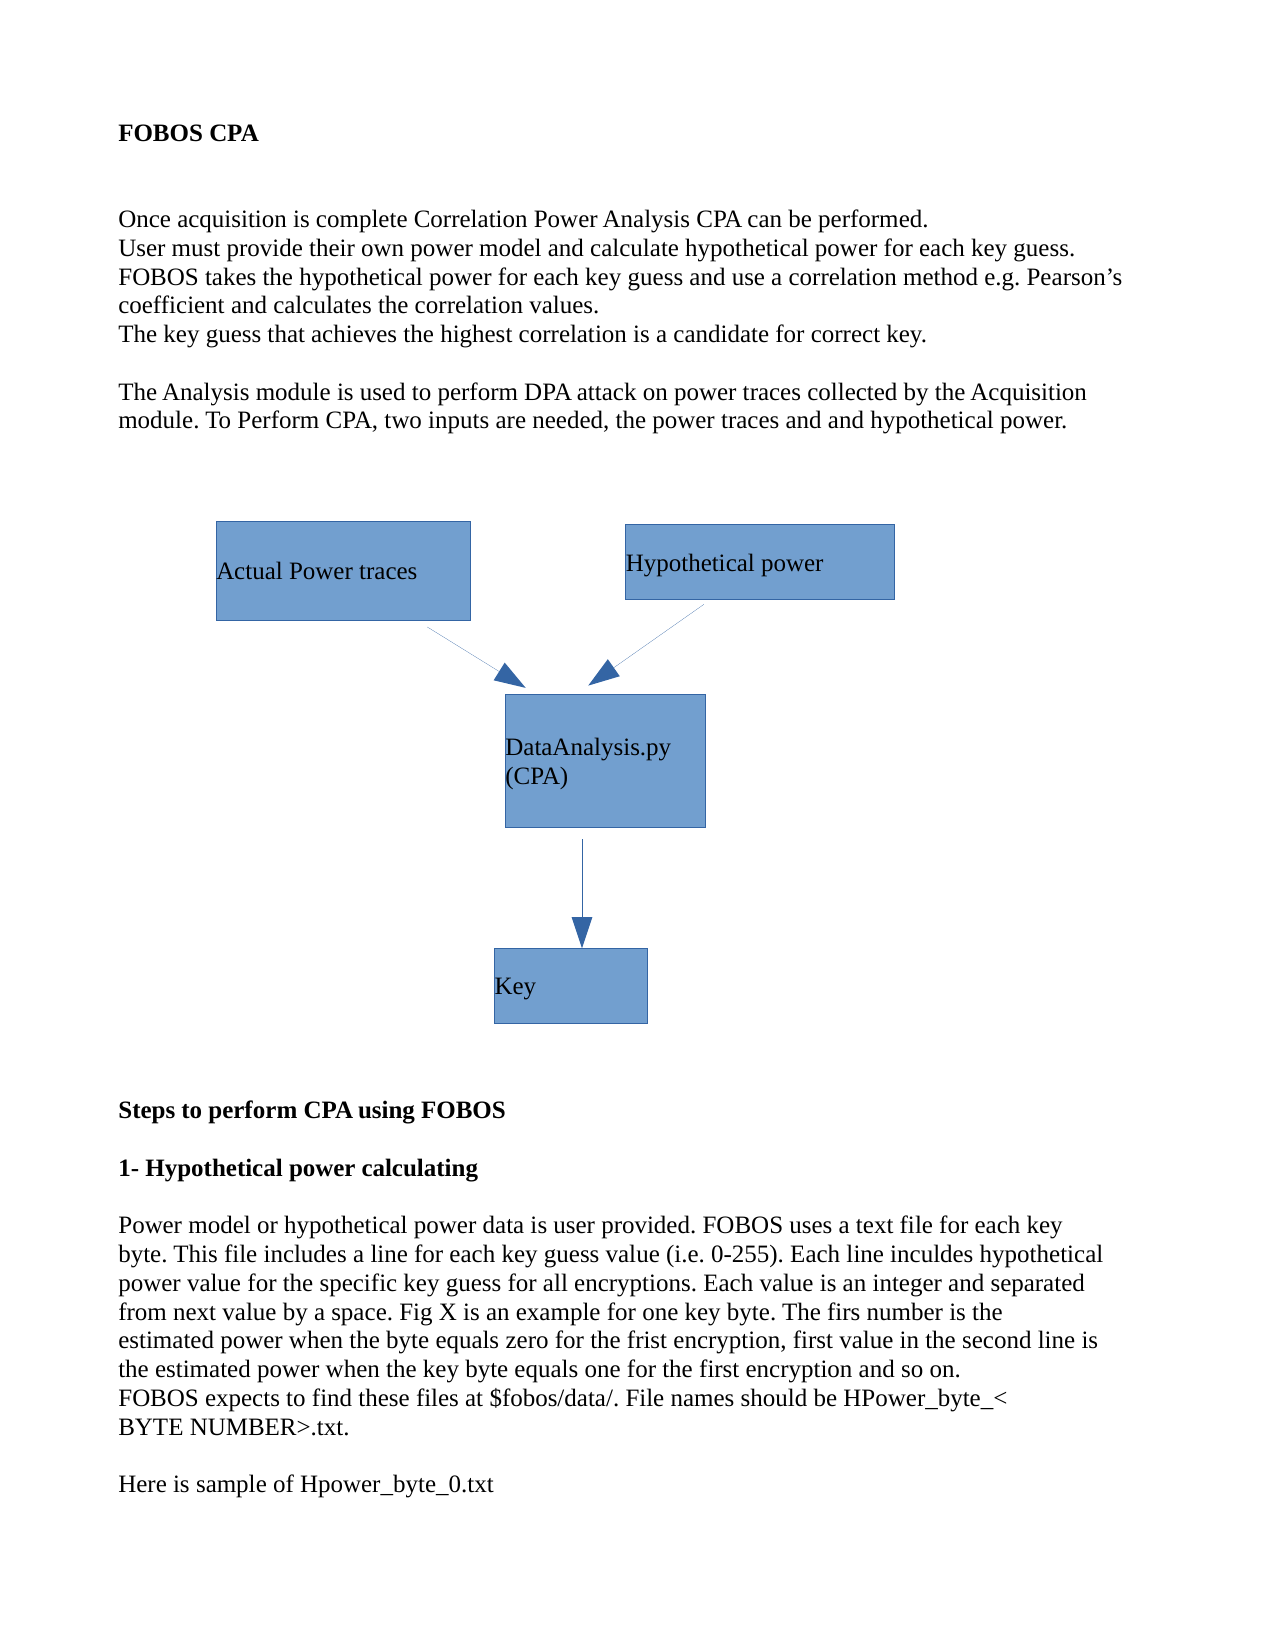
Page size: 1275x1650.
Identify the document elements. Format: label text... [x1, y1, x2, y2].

text the estimated power when the key byte equals one for the first encryption and so on. [118, 1354, 1157, 1383]
text FOBOS takes the hypothetical power for each key guess and use a correlation method e.g. Pearson’s coefficient and calculates the correlation values. [118, 262, 1157, 319]
text User must provide their own power model and calculate hypothetical power for each key guess. [118, 233, 1157, 262]
text estimated power when the byte equals zero for the frist encryption, first value in the second line is [118, 1326, 1157, 1354]
text power value for the specific key guess for all encryptions. Each value is an integer and separated [118, 1268, 1157, 1297]
text Once acquisition is complete Correlation Power Analysis CPA can be performed. [118, 204, 1157, 233]
text Here is sample of Hpower_byte_0.txt [118, 1469, 1157, 1498]
text Power model or hypothetical power data is user provided. FOBOS uses a text file for each key [118, 1211, 1157, 1239]
text The key guess that achieves the highest correlation is a candidate for correct key. [118, 319, 1157, 348]
text module. To Perform CPA, two inputs are needed, the power traces and and hypothetical power. [118, 406, 1157, 434]
text from next value by a space. Fig X is an example for one key byte. The firs number is the [118, 1297, 1157, 1326]
text The Analysis module is used to perform DPA attack on power traces collected by the Acquisition [118, 377, 1157, 406]
text byte. This file includes a line for each key guess value (i.e. 0-255). Each line inculdes hypothetical [118, 1239, 1157, 1268]
text FOBOS expects to find these files at $fobos/data/. File names should be HPower_byte_< [118, 1383, 1157, 1412]
text BYTE NUMBER>.txt. [118, 1412, 1157, 1441]
text 1- Hypothetical power calculating [118, 1153, 1157, 1182]
text Steps to perform CPA using FOBOS [118, 1096, 1157, 1124]
text FOBOS CPA [118, 118, 1157, 147]
